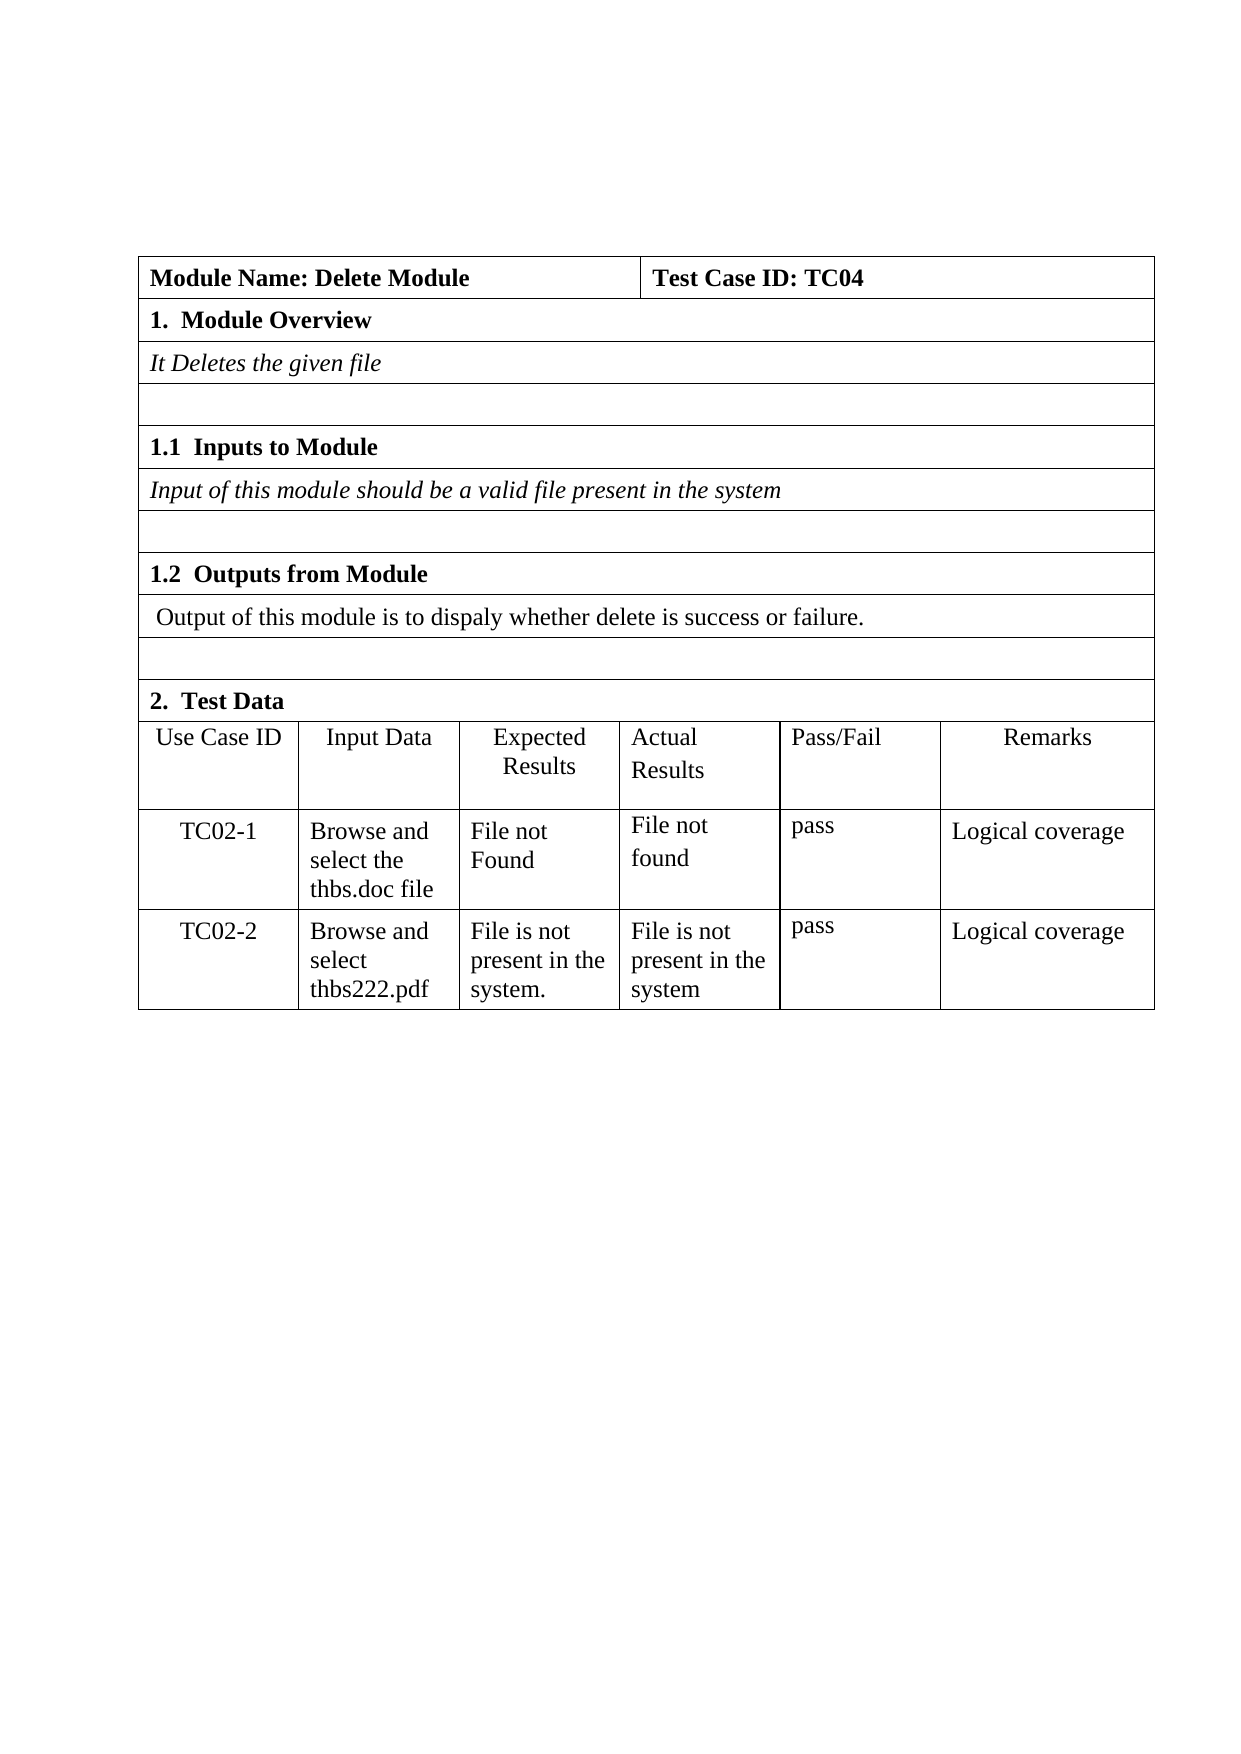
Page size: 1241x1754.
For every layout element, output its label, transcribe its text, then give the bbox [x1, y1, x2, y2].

table_cell TC02-2 [139, 910, 298, 1009]
table_cell Output of this module is to dispaly whether delete is success or failure. [139, 595, 1154, 637]
table_header Module Name: Delete Module [139, 257, 640, 298]
table_cell Logical coverage [941, 910, 1154, 1009]
table_cell File not found [620, 810, 779, 909]
table_cell Expected Results [460, 722, 619, 809]
table_cell Logical coverage [941, 810, 1154, 909]
table_cell [139, 638, 1154, 679]
table_cell Pass/Fail [781, 722, 940, 809]
table_header Test Case ID: TC04 [641, 257, 1154, 298]
table_cell 1.1 Inputs to Module [139, 426, 1154, 467]
table_cell It Deletes the given file [139, 342, 1154, 383]
table_cell [139, 511, 1154, 552]
table_cell [139, 384, 1154, 425]
table_cell TC02-1 [139, 810, 298, 909]
table_cell 1.2 Outputs from Module [139, 553, 1154, 594]
table_cell Browse and select the thbs.doc file [299, 810, 459, 909]
table_cell Actual Results [620, 722, 779, 809]
table_cell File is not present in the system. [460, 910, 619, 1009]
table_cell Remarks [941, 722, 1154, 809]
table_cell 2. Test Data [139, 680, 1154, 721]
table_cell Input of this module should be a valid file present in the system [139, 469, 1154, 510]
table_cell 1. Module Overview [139, 299, 1154, 341]
table_cell Input Data [299, 722, 459, 809]
table_cell Browse and select thbs222.pdf [299, 910, 459, 1009]
table_cell File not Found [460, 810, 619, 909]
table_cell Use Case ID [139, 722, 298, 809]
table_cell pass [781, 910, 940, 1009]
table_cell pass [781, 810, 940, 909]
table_cell File is not present in the system [620, 910, 779, 1009]
